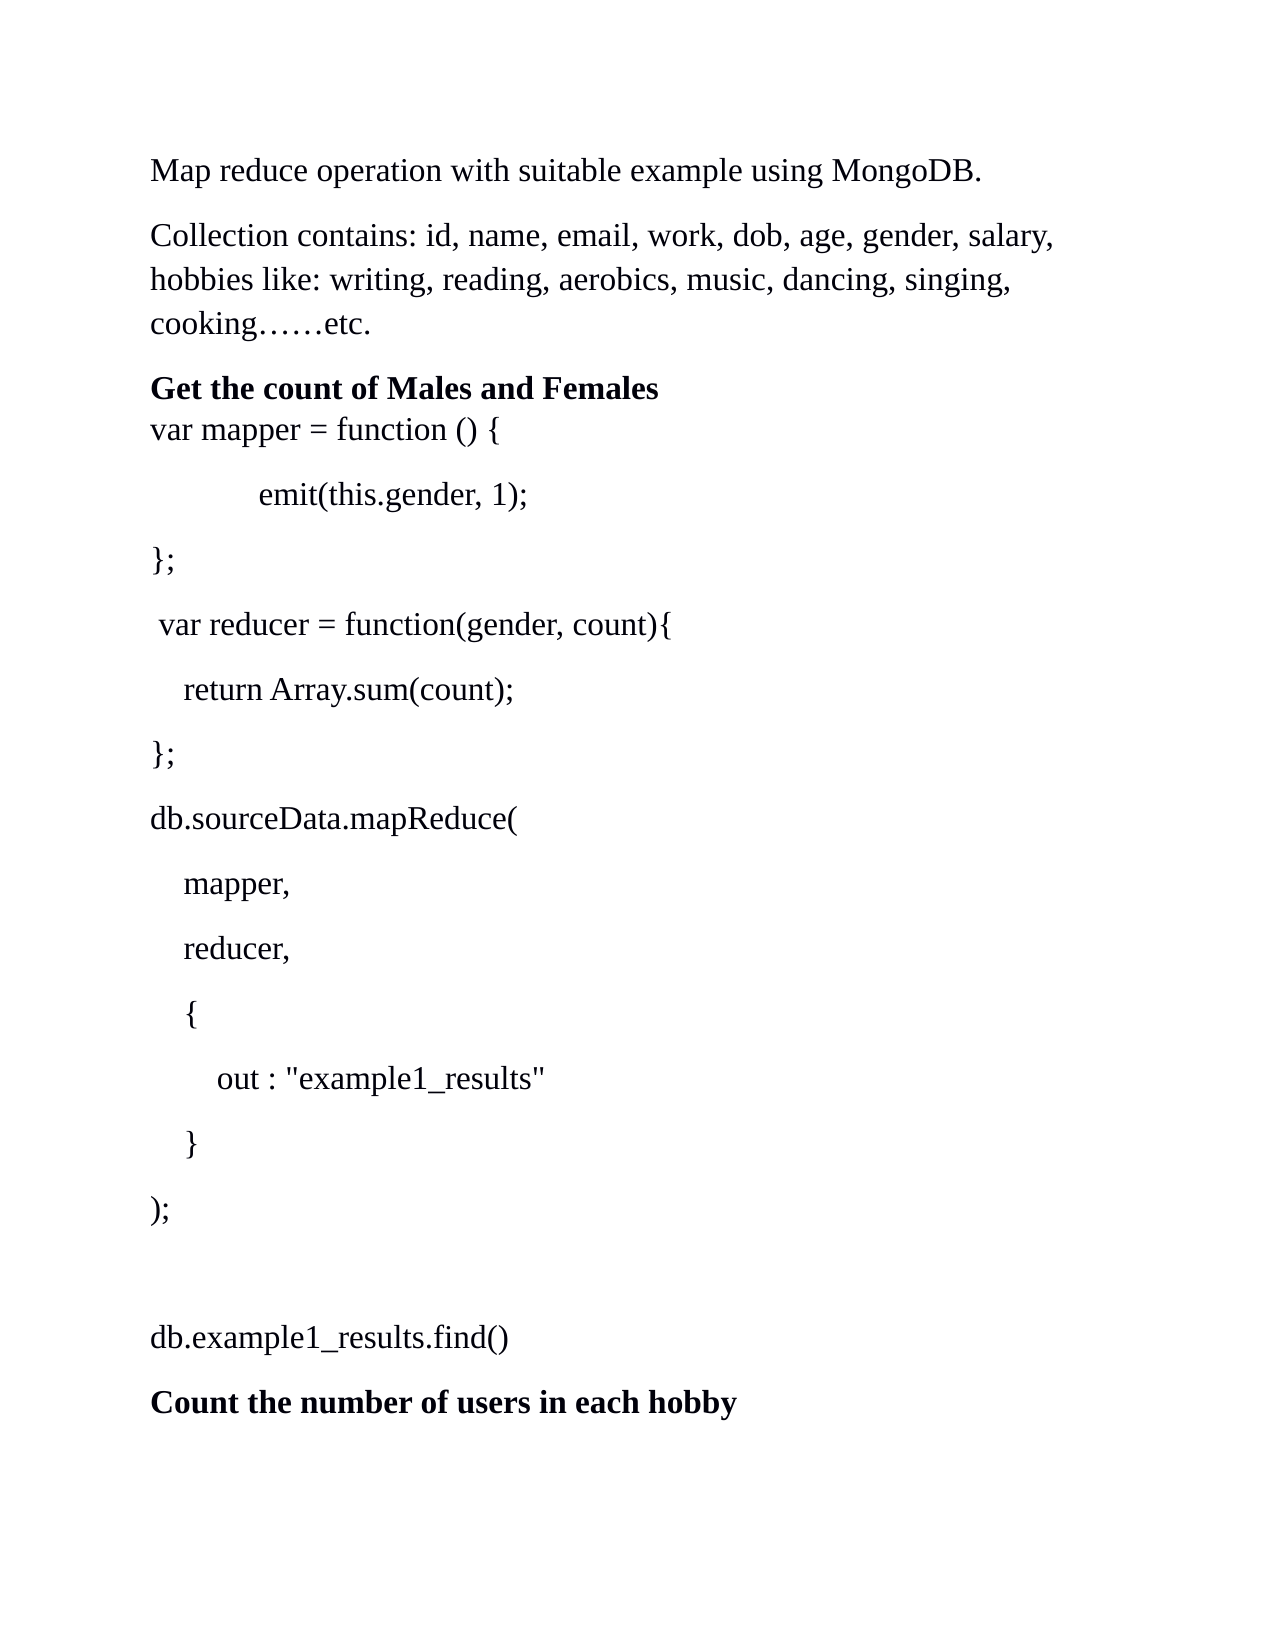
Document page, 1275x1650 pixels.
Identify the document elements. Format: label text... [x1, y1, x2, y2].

text }; [150, 539, 1125, 577]
subtitle Get the count of Males and Females [150, 368, 1125, 406]
text mapper, [150, 863, 1125, 902]
text reducer, [150, 928, 1125, 967]
text }; [150, 734, 1125, 772]
text return Array.sum(count); [150, 669, 1125, 707]
text emit(this.gender, 1); [225, 474, 1125, 512]
text Collection contains: id, name, email, work, dob, age, gender, salary, hobbies like: writing, reading, aerobics, music, dancing, singing, cooking……etc. [150, 215, 1125, 341]
text } [150, 1123, 1125, 1161]
text db.sourceData.mapReduce( [150, 798, 1125, 837]
text { [150, 993, 1125, 1032]
text Map reduce operation with suitable example using MongoDB. [150, 150, 1125, 188]
subtitle Count the number of users in each hobby [150, 1383, 1125, 1421]
text var reducer = function(gender, count){ [150, 604, 1125, 642]
text ); [150, 1188, 1125, 1226]
text db.example1_results.find() [150, 1318, 1125, 1356]
text var mapper = function () { [150, 409, 1125, 447]
text out : "example1_results" [150, 1058, 1125, 1096]
